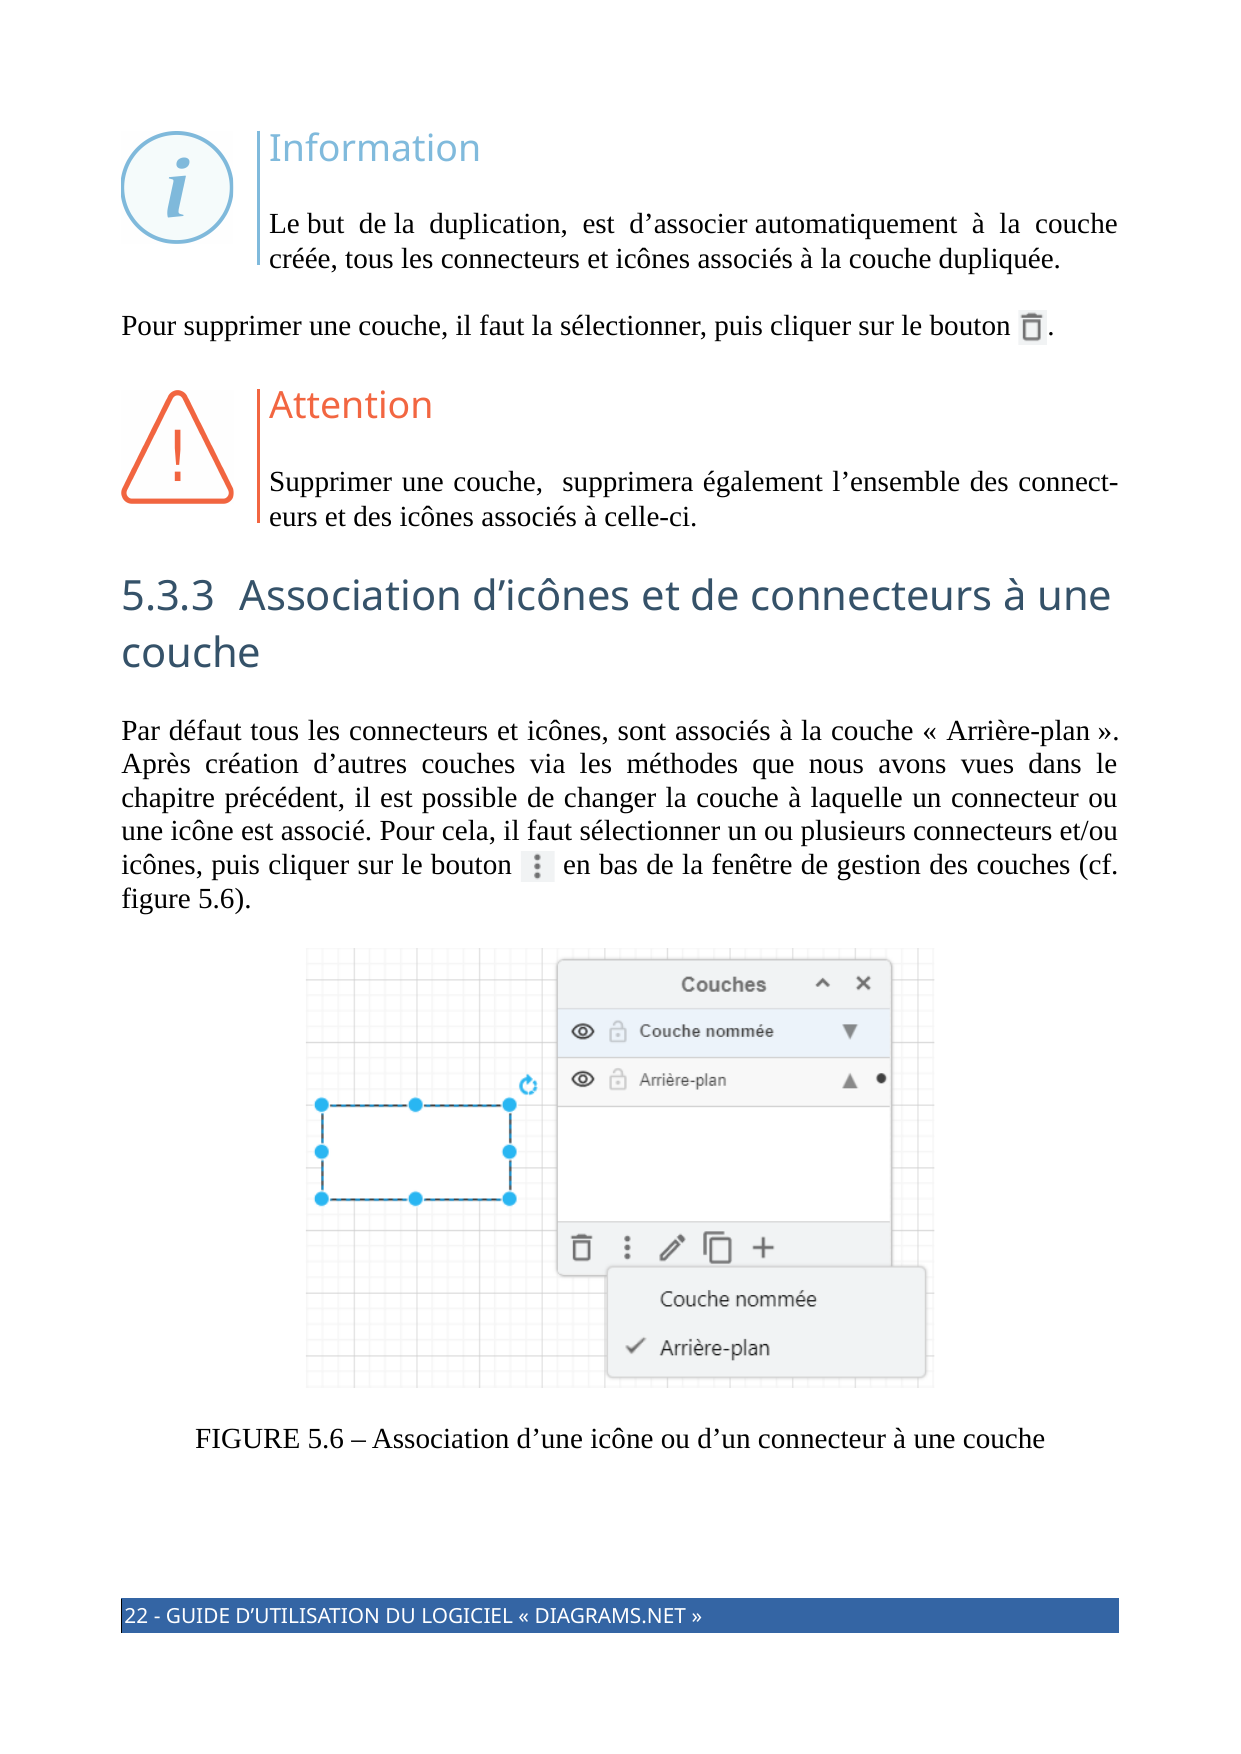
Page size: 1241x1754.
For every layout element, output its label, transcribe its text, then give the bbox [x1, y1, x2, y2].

picture [305, 948, 935, 1388]
picture [520, 851, 555, 882]
picture [1018, 310, 1047, 345]
text Pour supprimer une couche, il faut la sélectionner, puis cliquer sur le bouton . [121, 308, 1119, 345]
text 5.3.3 Association d’icônes et de connecteurs à une couche [121, 566, 1119, 679]
text FIGURE 5.6 – Association d’une icône ou d’un connecteur à une couche [121, 1421, 1119, 1454]
text Supprimer une couche, supprimera également l’ensemble des connect- eurs et des icônes associés à celle-ci. [121, 463, 1119, 532]
picture [121, 390, 234, 504]
text Attention [121, 378, 1119, 429]
text Par défaut tous les connecteurs et icônes, sont associés à la couche « Arrière-plan ». Après création d’autres couches via les méthodes que nous avons vues dans le chapitre précédent, il est possible de changer la couche à laquelle un connecteur ou une icône est associé. Pour cela, il faut sélectionner un ou plusieurs connecteurs et/ou icônes, puis cliquer sur le bouton en bas de la fenêtre de gestion des couches (cf. figure 5.6). [121, 713, 1119, 915]
text Le but de la duplication, est d’associer automatiquement à la couche créée, tous les connecteurs et icônes associés à la couche dupliquée. [121, 206, 1119, 275]
text Information [121, 121, 1119, 172]
picture [121, 131, 234, 244]
